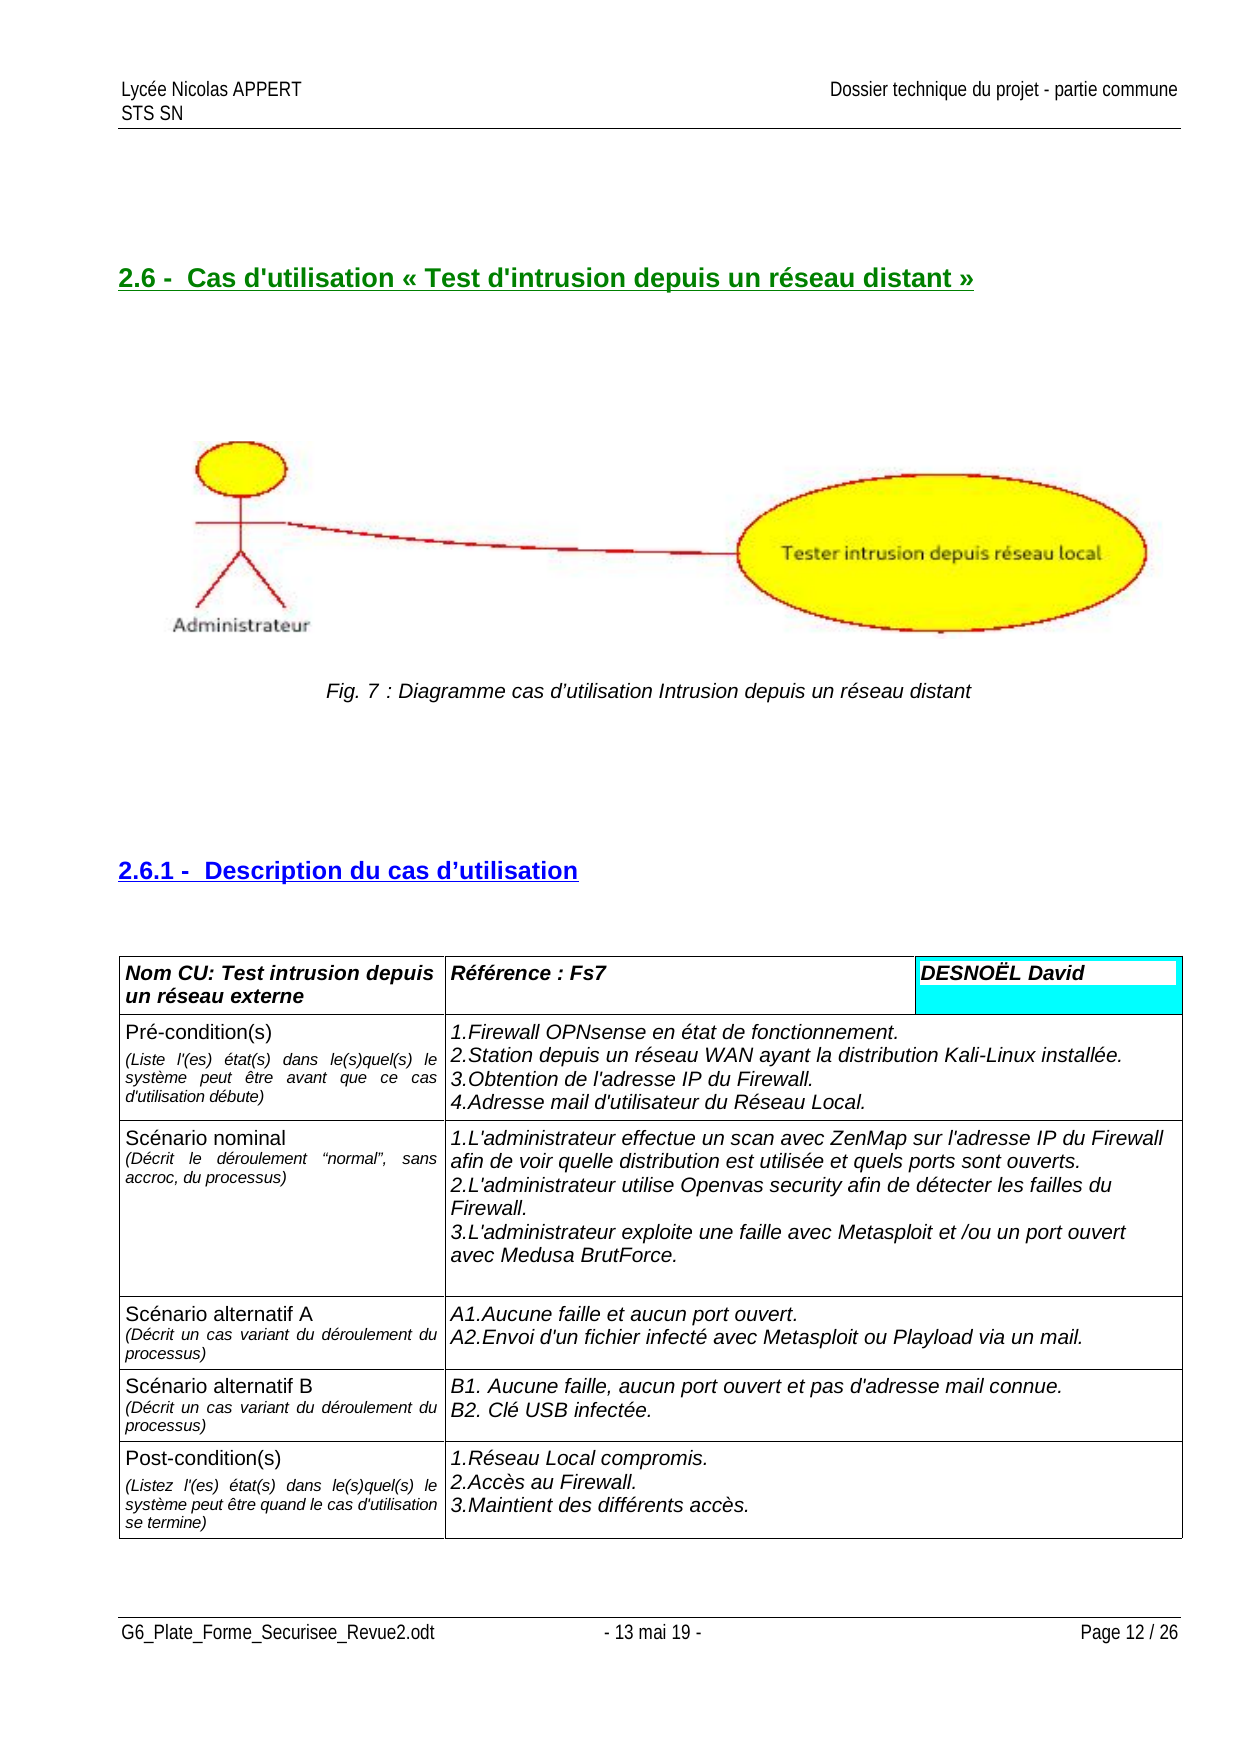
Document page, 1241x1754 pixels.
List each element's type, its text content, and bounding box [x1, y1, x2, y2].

table_cell Post-condition(s) (Listez l'(es) état(s) dans le(s)quel(s) le système peut être quand le cas d'utilisation se termine) [120, 1442, 444, 1538]
table_cell Pré-condition(s) (Liste l'(es) état(s) dans le(s)quel(s) le système peut être avant que ce cas d'utilisation débute) [120, 1015, 444, 1120]
table_cell Scénario alternatif A (Décrit un cas variant du déroulement du processus) [120, 1297, 444, 1369]
table_cell 1.L'administrateur effectue un scan avec ZenMap sur l'adresse IP du Firewall afin de voir quelle distribution est utilisée et quels ports sont ouverts. 2.L'administrateur utilise Openvas security afin de détecter les failles du Firewall. 3.L'administrateur exploite une faille avec Metasploit et /ou un port ouvert avec Medusa BrutForce. [446, 1121, 1182, 1296]
table_cell 1.Firewall OPNsense en état de fonctionnement. 2.Station depuis un réseau WAN ayant la distribution Kali-Linux installée. 3.Obtention de l'adresse IP du Firewall. 4.Adresse mail d'utilisateur du Réseau Local. [446, 1015, 1182, 1120]
table_header Nom CU: Test intrusion depuis un réseau externe [120, 957, 444, 1014]
table_header DESNOËL David [916, 957, 1182, 1014]
subtitle Cas d'utilisation « Test d'intrusion depuis un réseau distant » [118, 263, 1181, 293]
table_cell A1.Aucune faille et aucun port ouvert. A2.Envoi d'un fichier infecté avec Metasploit ou Playload via un mail. [446, 1297, 1182, 1369]
table_cell 1.Réseau Local compromis. 2.Accès au Firewall. 3.Maintient des différents accès. [446, 1442, 1182, 1538]
table_cell Scénario nominal (Décrit le déroulement “normal”, sans accroc, du processus) [120, 1121, 444, 1296]
subtitle Description du cas d’utilisation [118, 857, 1181, 885]
table_cell B1. Aucune faille, aucun port ouvert et pas d'adresse mail connue. B2. Clé USB infectée. [446, 1370, 1182, 1441]
picture [135, 441, 1164, 639]
table_header Référence : Fs7 [446, 957, 914, 1014]
table_cell Scénario alternatif B (Décrit un cas variant du déroulement du processus) [120, 1370, 444, 1441]
text Fig. 7 : Diagramme cas d’utilisation Intrusion depuis un réseau distant [118, 680, 1181, 703]
